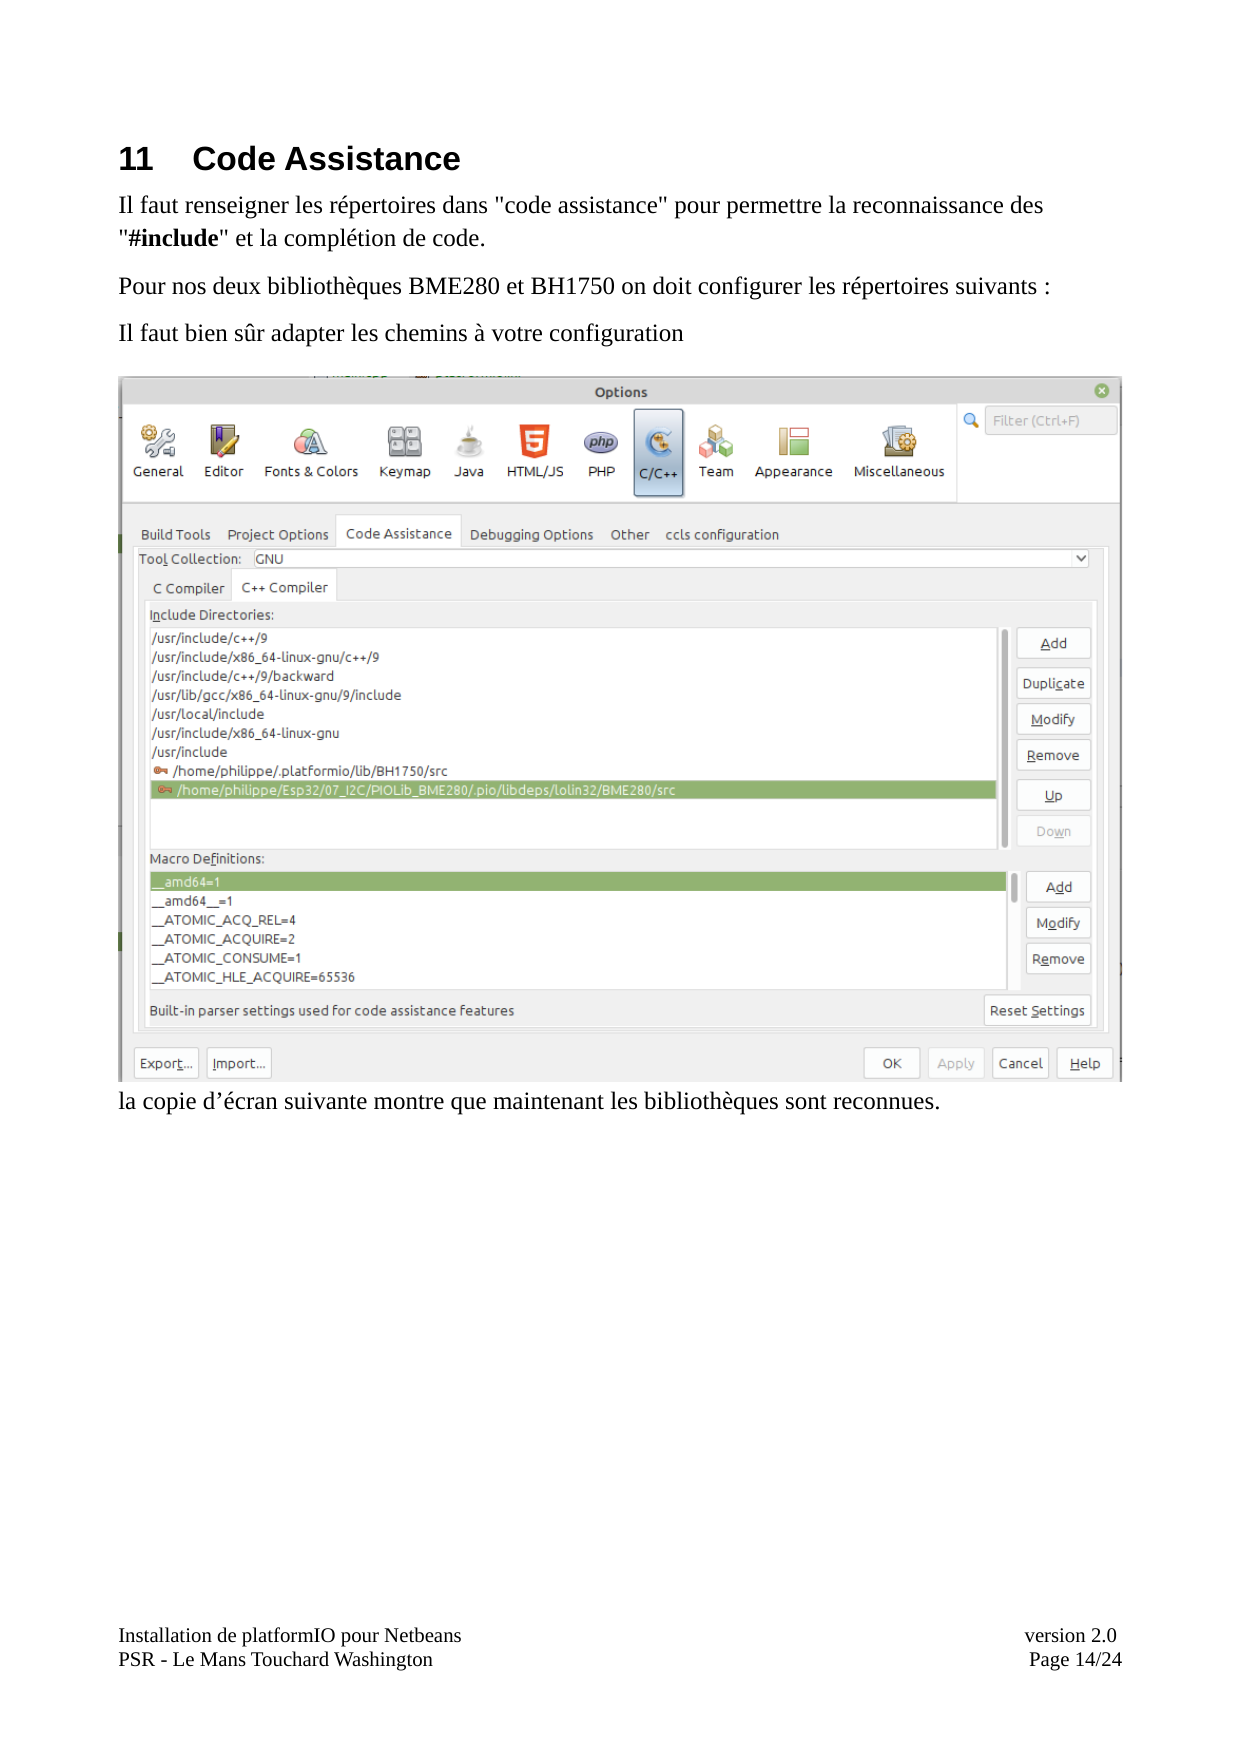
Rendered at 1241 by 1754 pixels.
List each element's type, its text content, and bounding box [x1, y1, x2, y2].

text Pour nos deux bibliothèques BME280 et BH1750 on doit configurer les répertoires suivants : [118, 271, 1151, 299]
text Il faut renseigner les répertoires dans "code assistance" pour permettre la reconnaissance des "#include" et la complétion de code. [118, 190, 1151, 252]
picture [118, 376, 1123, 1082]
text Il faut bien sûr adapter les chemins à votre configuration [118, 318, 1151, 347]
text la copie d’écran suivante montre que maintenant les bibliothèques sont reconnues. [118, 714, 1151, 1114]
subtitle Code Assistance [118, 139, 1151, 178]
